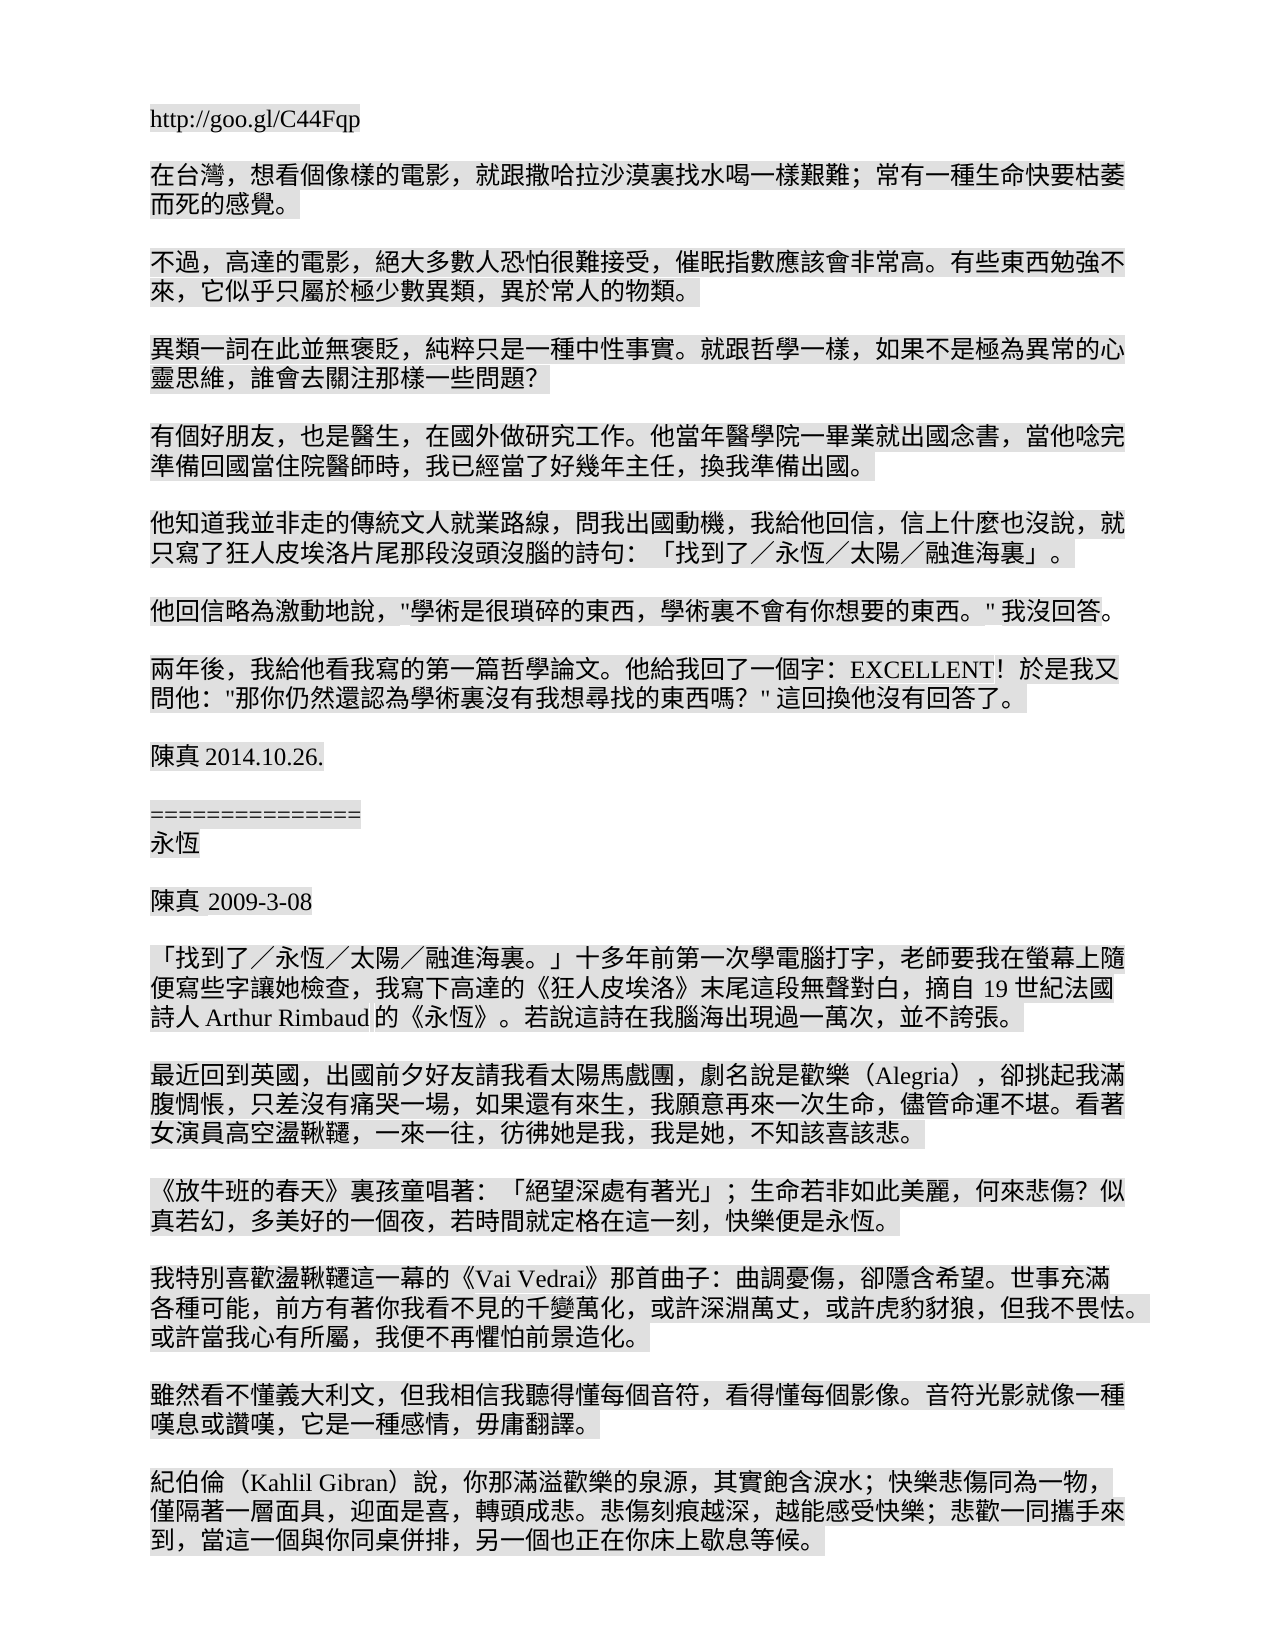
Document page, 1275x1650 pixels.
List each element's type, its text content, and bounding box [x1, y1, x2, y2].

text 剛剛才看到底下這個消息。高雄有個影展，播放高達的兩部片："阿爾發城" 及 "狂人皮埃洛"，還有波蘭斯基的 "唐人街"。 http://goo.gl/B2E0fo http://goo.gl/C44Fqp 在台灣，想看個像樣的電影，就跟撒哈拉沙漠裏找水喝一樣艱難；常有一種生命快要枯萎而死的感覺。 不過，高達的電影，絕大多數人恐怕很難接受，催眠指數應該會非常高。有些東西勉強不來，它似乎只屬於極少數異類，異於常人的物類。 異類一詞在此並無褒貶，純粹只是一種中性事實。就跟哲學一樣，如果不是極為異常的心靈思維，誰會去關注那樣一些問題？ 有個好朋友，也是醫生，在國外做研究工作。他當年醫學院一畢業就出國念書，當他唸完準備回國當住院醫師時，我已經當了好幾年主任，換我準備出國。 他知道我並非走的傳統文人就業路線，問我出國動機，我給他回信，信上什麼也沒說，就只寫了狂人皮埃洛片尾那段沒頭沒腦的詩句：「找到了／永恆／太陽／融進海裏」。 他回信略為激動地說，"學術是很瑣碎的東西，學術裏不會有你想要的東西。" 我沒回答。 兩年後，我給他看我寫的第一篇哲學論文。他給我回了一個字：EXCELLENT！於是我又問他："那你仍然還認為學術裏沒有我想尋找的東西嗎？" 這回換他沒有回答了。 陳真2014.10.26. =============== 永恆 陳真 2009-3-08 「找到了／永恆／太陽／融進海裏。」十多年前第一次學電腦打字，老師要我在螢幕上隨便寫些字讓她檢查，我寫下高達的《狂人皮埃洛》末尾這段無聲對白，摘自 19 世紀法國詩人Arthur Rimbaud的《永恆》。若說這詩在我腦海出現過一萬次，並不誇張。 最近回到英國，出國前夕好友請我看太陽馬戲團，劇名說是歡樂（Alegria），卻挑起我滿腹惆悵，只差沒有痛哭一場，如果還有來生，我願意再來一次生命，儘管命運不堪。看著女演員高空盪鞦韆，一來一往，彷彿她是我，我是她，不知該喜該悲。 《放牛班的春天》裏孩童唱著：「絕望深處有著光」；生命若非如此美麗，何來悲傷？似真若幻，多美好的一個夜，若時間就定格在這一刻，快樂便是永恆。 我特別喜歡盪鞦韆這一幕的《Vai Vedrai》那首曲子：曲調憂傷，卻隱含希望。世事充滿各種可能，前方有著你我看不見的千變萬化，或許深淵萬丈，或許虎豹豺狼，但我不畏怯。或許當我心有所屬，我便不再懼怕前景造化。 雖然看不懂義大利文，但我相信我聽得懂每個音符，看得懂每個影像。音符光影就像一種嘆息或讚嘆，它是一種感情，毋庸翻譯。 紀伯倫（Kahlil Gibran）說，你那滿溢歡樂的泉源，其實飽含淚水；快樂悲傷同為一物，僅隔著一層面具，迎面是喜，轉頭成悲。悲傷刻痕越深，越能感受快樂；悲歡一同攜手來到，當這一個與你同桌併排，另一個也正在你床上歇息等候。 阿莫多瓦說：「屈服吧，在人生的道路上。」我屈服了，於是我不再害怕，世事如常，悲歡本是一體。 甫去世的音樂家Richard Westenburg如此形容莫札特，他說，莫札特的每一個快樂音符都彷彿隱含著憂傷，而每一道憂傷，卻又包含著某種希望。Westenburg說，這提供了一種線索，讓我們看到莫札特作品背後那個跟我們一樣的「人」。做為一個人，我們都了解歡樂終將結束，卻仍懷著希望，縱然那個希望終究只是幻像。 英國最近下了數十年來最大一場雪，連續數周，白雪覆蓋大地，空間邊際模糊了，彷彿連時間也消失了界限，在我走過數千遍的校園中我竟迷了路，找不到圖書館方向。當夜來臨，天地仍是一片白。 歸途中，在某個街角，昏黃路燈在雪地上灑下錯落有致的一團樹影，美得不可思議，宛如神蹟。維根斯坦說，萬一這時有個科學家跑出來，說影子只是一種光線投射的短暫物理現象，它是假的、虛幻的。維根斯坦說，聽到這個「聰明人」的說法，令人不禁想大哭一場，彷彿有個很重要的東西從我們心裏頭破滅了。 [150, 75, 1125, 1556]
